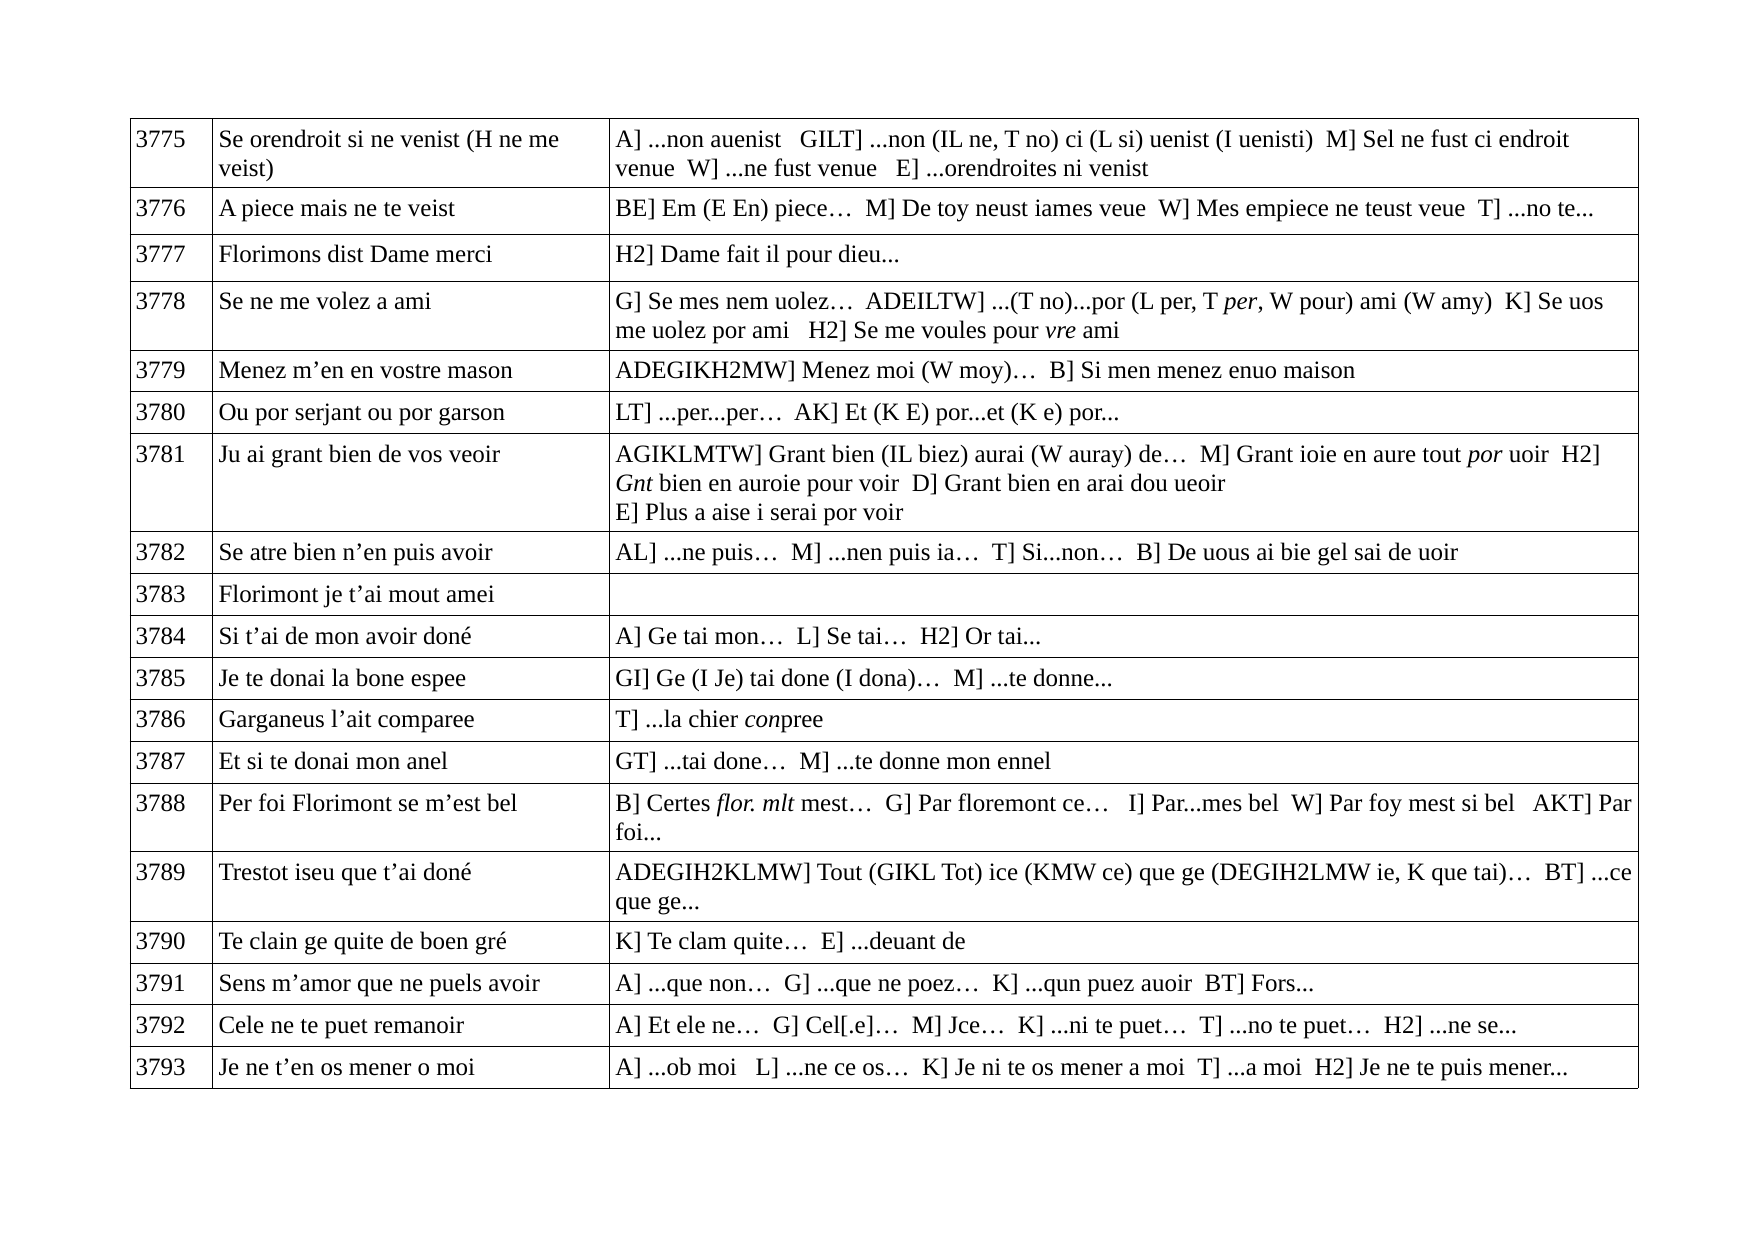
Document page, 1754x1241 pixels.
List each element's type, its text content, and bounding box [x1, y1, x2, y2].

table_cell A] ...non auenist GILT] ...non (IL ne, T no) ci (L si) uenist (I uenisti) M] Sel ne fust ci endroit venue W] ...ne fust venue E] ...orendroites ni venist [610, 119, 1638, 187]
table_cell 3783 [131, 574, 212, 615]
table_cell Ju ai grant bien de vos veoir [213, 434, 609, 531]
table_cell Te clain ge quite de boen gré [213, 922, 609, 962]
table_cell Sens m’amor que ne puels avoir [213, 964, 609, 1004]
table_cell Menez m’en en vostre mason [213, 351, 609, 391]
table_cell 3787 [131, 742, 212, 782]
table_cell 3789 [131, 852, 212, 921]
table_cell T] ...la chier conpree [610, 700, 1638, 741]
table_cell LT] ...per...per… AK] Et (K E) por...et (K e) por... [610, 392, 1638, 433]
table_cell 3784 [131, 616, 212, 657]
table_cell 3780 [131, 392, 212, 433]
table_cell AGIKLMTW] Grant bien (IL biez) aurai (W auray) de… M] Grant ioie en aure tout por uoir H2] Gnt bien en auroie pour voir D] Grant bien en arai dou ueoir E] Plus a aise i serai por voir [610, 434, 1638, 531]
table_cell Per foi Florimont se m’est bel [213, 784, 609, 851]
table_cell A] Ge tai mon… L] Se tai… H2] Or tai... [610, 616, 1638, 657]
table_cell 3786 [131, 700, 212, 741]
table_cell 3781 [131, 434, 212, 531]
table_cell A piece mais ne te veist [213, 188, 609, 234]
table_cell Garganeus l’ait comparee [213, 700, 609, 741]
table_cell 3778 [131, 282, 212, 349]
table_cell 3790 [131, 922, 212, 962]
table_cell Se orendroit si ne venist (H ne me veist) [213, 119, 609, 187]
table_cell Ou por serjant ou por garson [213, 392, 609, 433]
table_cell GI] Ge (I Je) tai done (I dona)… M] ...te donne... [610, 658, 1638, 699]
table_cell 3782 [131, 532, 212, 573]
table_cell 3785 [131, 658, 212, 699]
table_cell 3793 [131, 1047, 212, 1088]
table_cell 3788 [131, 784, 212, 851]
table_cell 3775 [131, 119, 212, 187]
table_cell [610, 574, 1638, 615]
table_cell Florimont je t’ai mout amei [213, 574, 609, 615]
table_cell A] ...que non… G] ...que ne poez… K] ...qun puez auoir BT] Fors... [610, 964, 1638, 1004]
table_cell A] Et ele ne… G] Cel[.e]… M] Jce… K] ...ni te puet… T] ...no te puet… H2] ...ne se... [610, 1005, 1638, 1046]
table_cell K] Te clam quite… E] ...deuant de [610, 922, 1638, 962]
table_cell 3792 [131, 1005, 212, 1046]
table_cell 3791 [131, 964, 212, 1004]
table_cell ADEGIH2KLMW] Tout (GIKL Tot) ice (KMW ce) que ge (DEGIH2LMW ie, K que tai)… BT] ...ce que ge... [610, 852, 1638, 921]
table_cell Si t’ai de mon avoir doné [213, 616, 609, 657]
table_cell Trestot iseu que t’ai doné [213, 852, 609, 921]
table_cell Se ne me volez a ami [213, 282, 609, 349]
table_cell Je ne t’en os mener o moi [213, 1047, 609, 1088]
table_cell Je te donai la bone espee [213, 658, 609, 699]
table_cell GT] ...tai done… M] ...te donne mon ennel [610, 742, 1638, 782]
table_cell 3777 [131, 235, 212, 281]
table_cell Florimons dist Dame merci [213, 235, 609, 281]
table_cell BE] Em (E En) piece… M] De toy neust iames veue W] Mes empiece ne teust veue T] ...no te... [610, 188, 1638, 234]
table_cell Et si te donai mon anel [213, 742, 609, 782]
table_cell 3779 [131, 351, 212, 391]
table_cell ADEGIKH2MW] Menez moi (W moy)… B] Si men menez enuo maison [610, 351, 1638, 391]
table_cell Cele ne te puet remanoir [213, 1005, 609, 1046]
table_cell G] Se mes nem uolez… ADEILTW] ...(T no)...por (L per, T per, W pour) ami (W amy) K] Se uos me uolez por ami H2] Se me voules pour vre ami [610, 282, 1638, 349]
table_cell A] ...ob moi L] ...ne ce os… K] Je ni te os mener a moi T] ...a moi H2] Je ne te puis mener... [610, 1047, 1638, 1088]
table_cell Se atre bien n’en puis avoir [213, 532, 609, 573]
table_cell AL] ...ne puis… M] ...nen puis ia… T] Si...non… B] De uous ai bie gel sai de uoir [610, 532, 1638, 573]
table_cell B] Certes flor. mlt mest… G] Par floremont ce… I] Par...mes bel W] Par foy mest si bel AKT] Par foi... [610, 784, 1638, 851]
table_cell 3776 [131, 188, 212, 234]
table_cell H2] Dame fait il pour dieu... [610, 235, 1638, 281]
